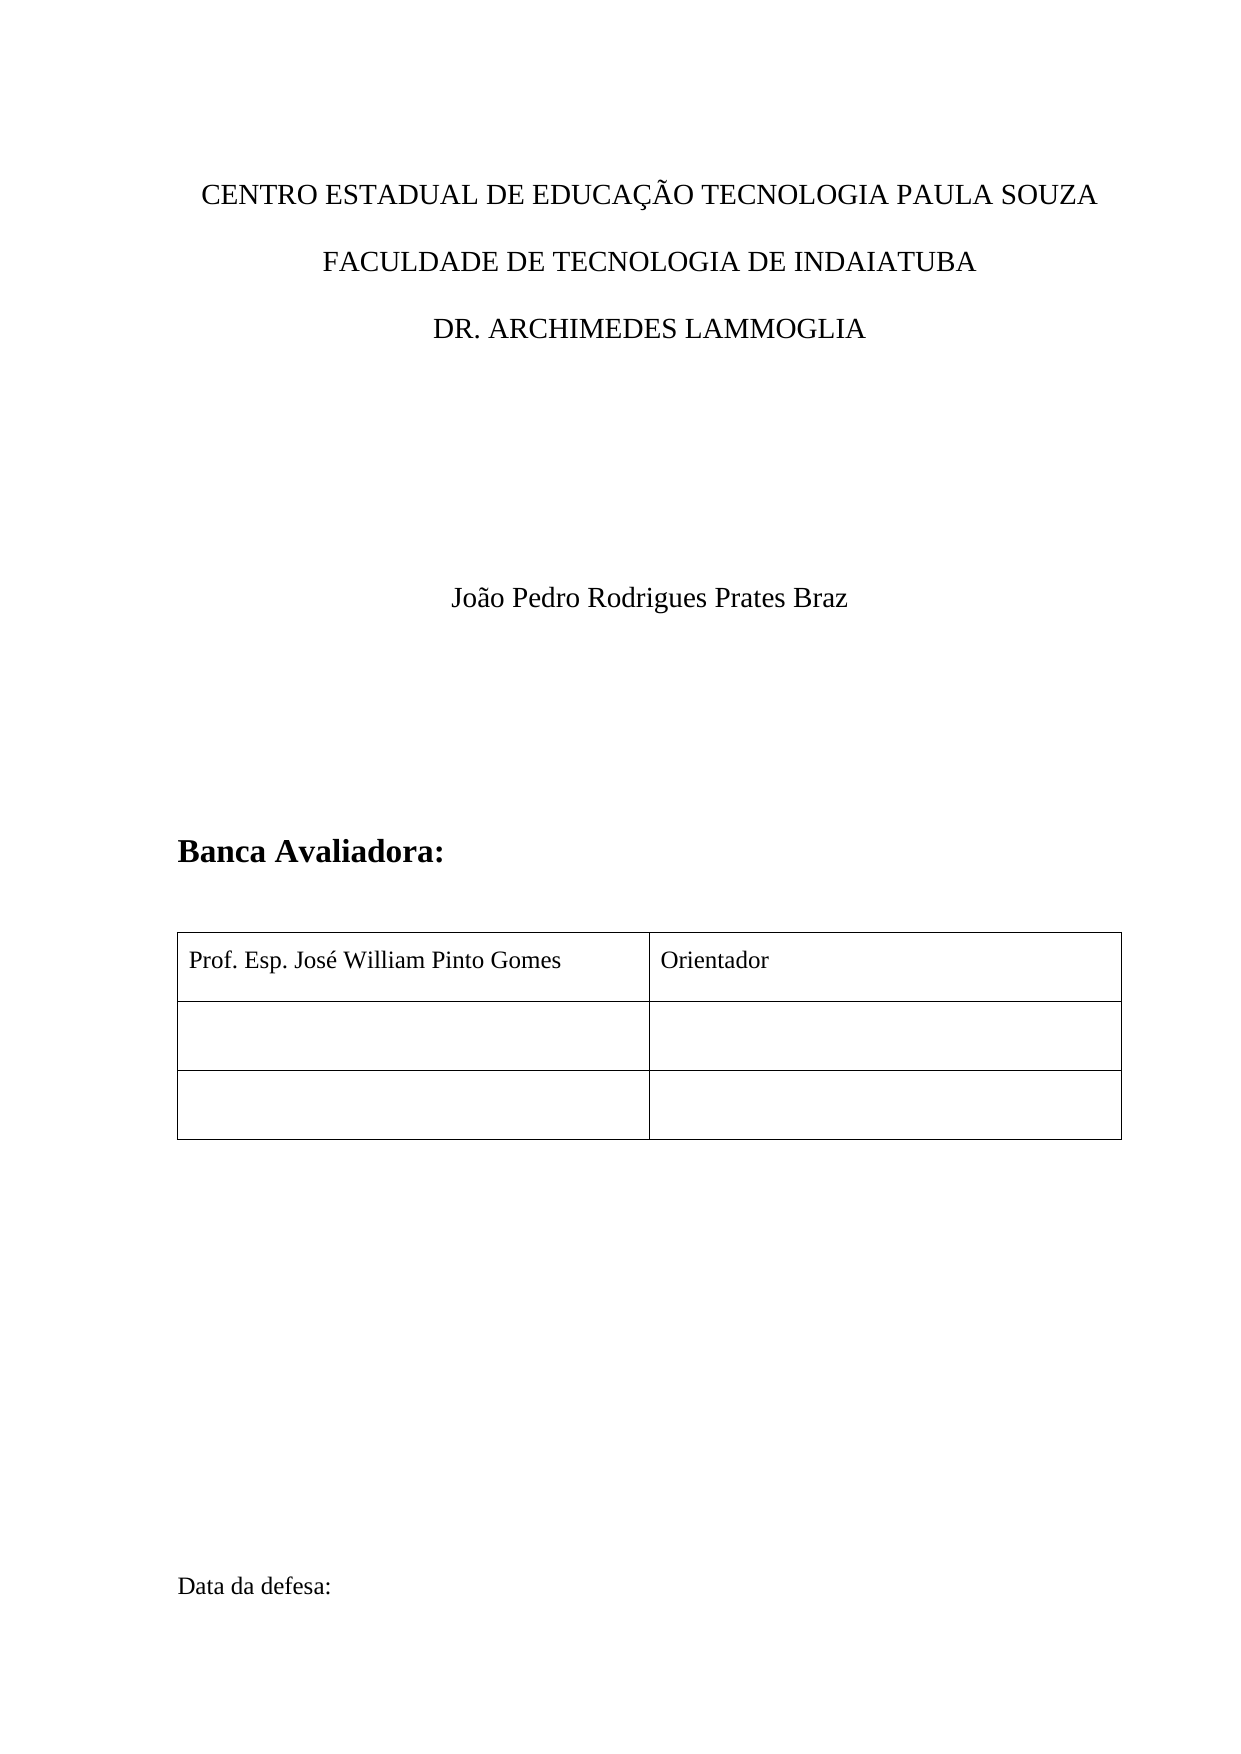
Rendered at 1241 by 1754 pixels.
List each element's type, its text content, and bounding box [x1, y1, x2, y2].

table_cell [650, 1071, 1121, 1139]
table_cell [650, 1002, 1121, 1070]
table_header Prof. Esp. José William Pinto Gomes [178, 933, 649, 1001]
table_header Orientador [650, 933, 1121, 1001]
text João Pedro Rodrigues Prates Braz [177, 580, 1122, 613]
text CENTRO ESTADUAL DE EDUCAÇÃO TECNOLOGIA PAULA SOUZA [177, 177, 1122, 211]
table_cell [178, 1071, 649, 1139]
text Data da defesa: [177, 1571, 1122, 1600]
text Banca Avaliadora: [177, 831, 1122, 869]
text FACULDADE DE TECNOLOGIA DE INDAIATUBA [177, 244, 1122, 278]
table_cell [178, 1002, 649, 1070]
text DR. ARCHIMEDES LAMMOGLIA [177, 311, 1122, 345]
